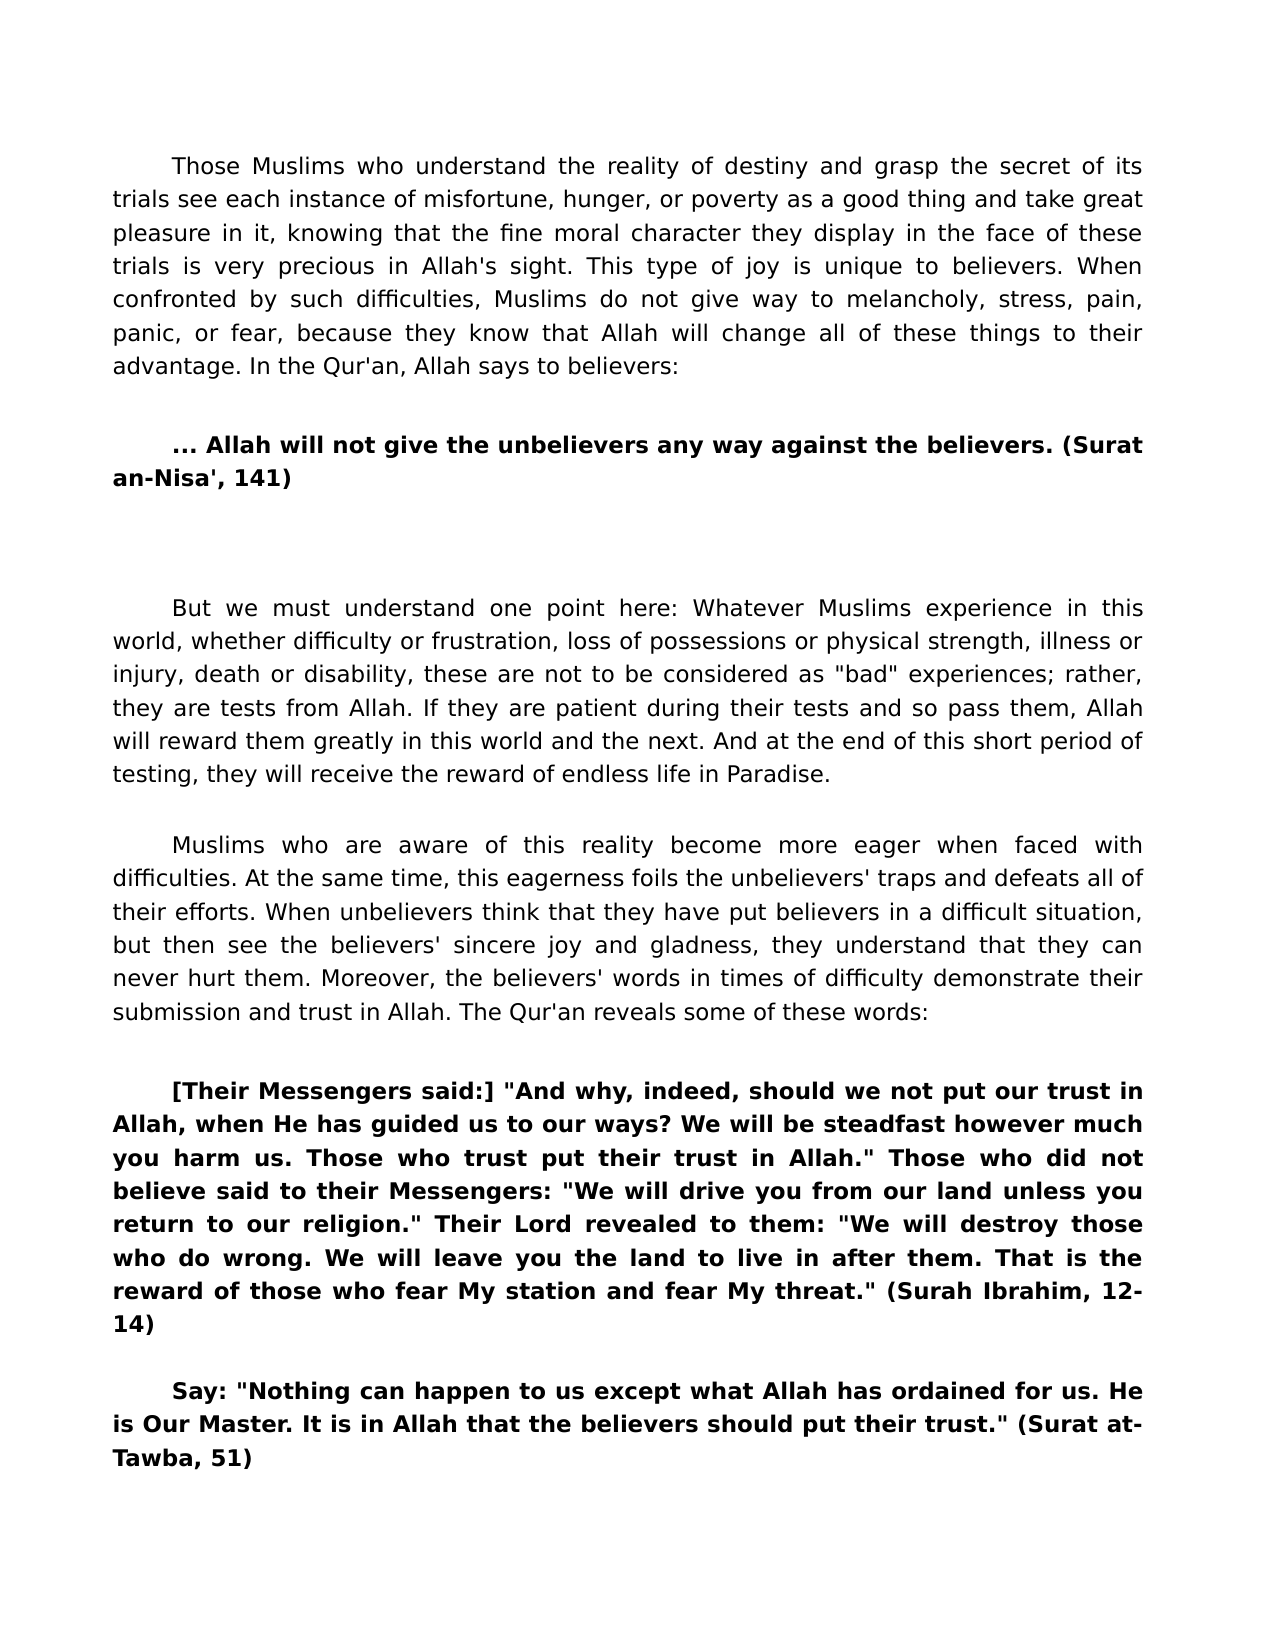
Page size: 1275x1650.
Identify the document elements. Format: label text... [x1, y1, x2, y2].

text Muslims who are aware of this reality become more eager when faced with difficulties. At the same time, this eagerness foils the unbelievers' traps and defeats all of their efforts. When unbelievers think that they have put believers in a difficult situation, but then see the believers' sincere joy and gladness, they understand that they can never hurt them. Moreover, the believers' words in times of difficulty demonstrate their submission and trust in Allah. The Qur'an reveals some of these words: [112, 827, 1145, 1027]
text Those Muslims who understand the reality of destiny and grasp the secret of its trials see each instance of misfortune, hunger, or poverty as a good thing and take great pleasure in it, knowing that the fine moral character they display in the face of these trials is very precious in Allah's sight. This type of joy is unique to believers. When confronted by such difficulties, Muslims do not give way to melancholy, stress, pain, panic, or fear, because they know that Allah will change all of these things to their advantage. In the Qur'an, Allah says to believers: [112, 148, 1145, 381]
text Say: "Nothing can happen to us except what Allah has ordained for us. He is Our Master. It is in Allah that the believers should put their trust." (Surat at-Tawba, 51) [112, 1373, 1145, 1473]
text [Their Messengers said:] "And why, indeed, should we not put our trust in Allah, when He has guided us to our ways? We will be steadfast however much you harm us. Those who trust put their trust in Allah." Those who did not believe said to their Messengers: "We will drive you from our land unless you return to our religion." Their Lord revealed to them: "We will destroy those who do wrong. We will leave you the land to live in after them. That is the reward of those who fear My station and fear My threat." (Surah Ibrahim, 12-14) [112, 1073, 1145, 1339]
text ... Allah will not give the unbelievers any way against the believers. (Surat an-Nisa', 141) [112, 427, 1145, 493]
text But we must understand one point here: Whatever Muslims experience in this world, whether difficulty or frustration, loss of possessions or physical strength, illness or injury, death or disability, these are not to be considered as "bad" experiences; rather, they are tests from Allah. If they are patient during their tests and so pass them, Allah will reward them greatly in this world and the next. And at the end of this short period of testing, they will receive the reward of endless life in Paradise. [112, 589, 1145, 789]
